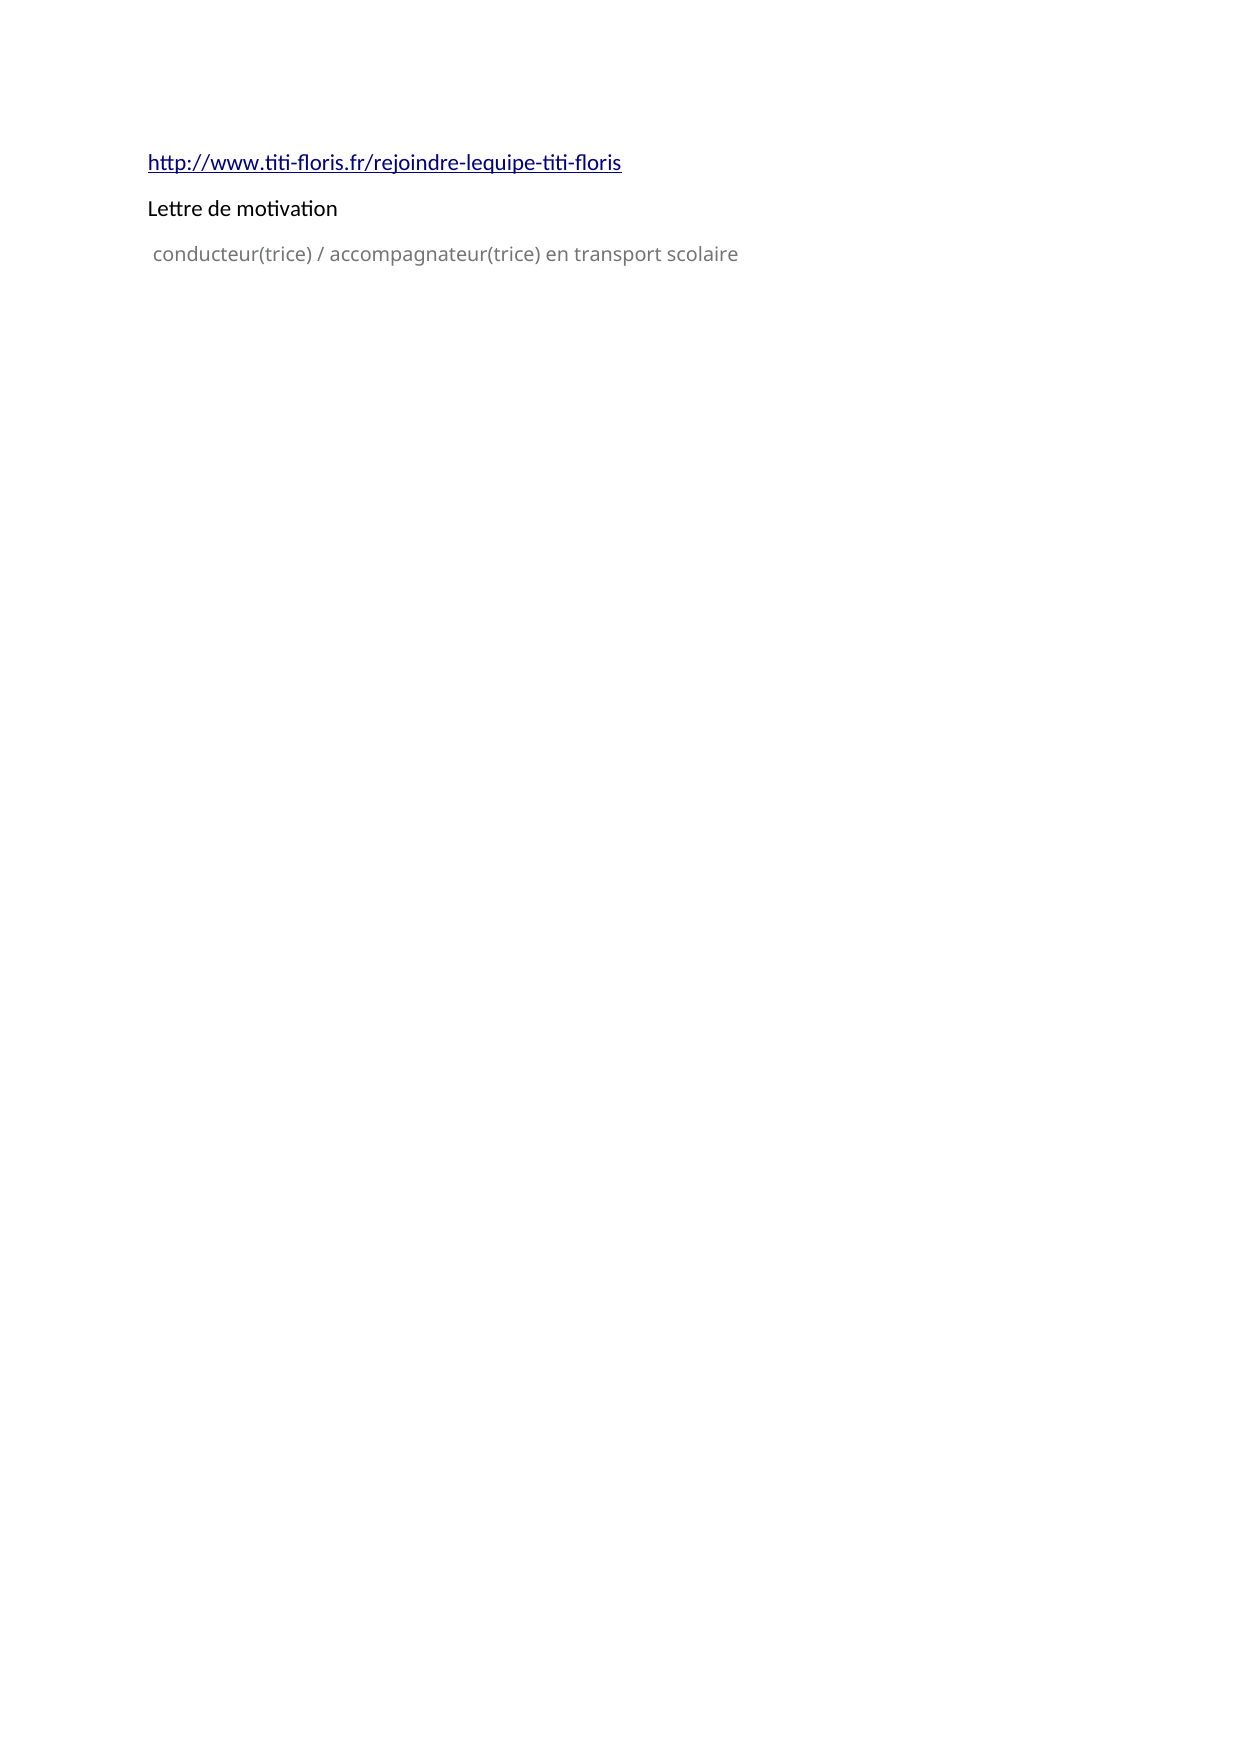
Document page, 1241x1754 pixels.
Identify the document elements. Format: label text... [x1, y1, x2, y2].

text Lettre de motivation [148, 194, 1093, 222]
text http://www.titi-floris.fr/rejoindre-lequipe-titi-floris [148, 148, 1093, 176]
text conducteur(trice) / accompagnateur(trice) en transport scolaire [148, 241, 1093, 268]
